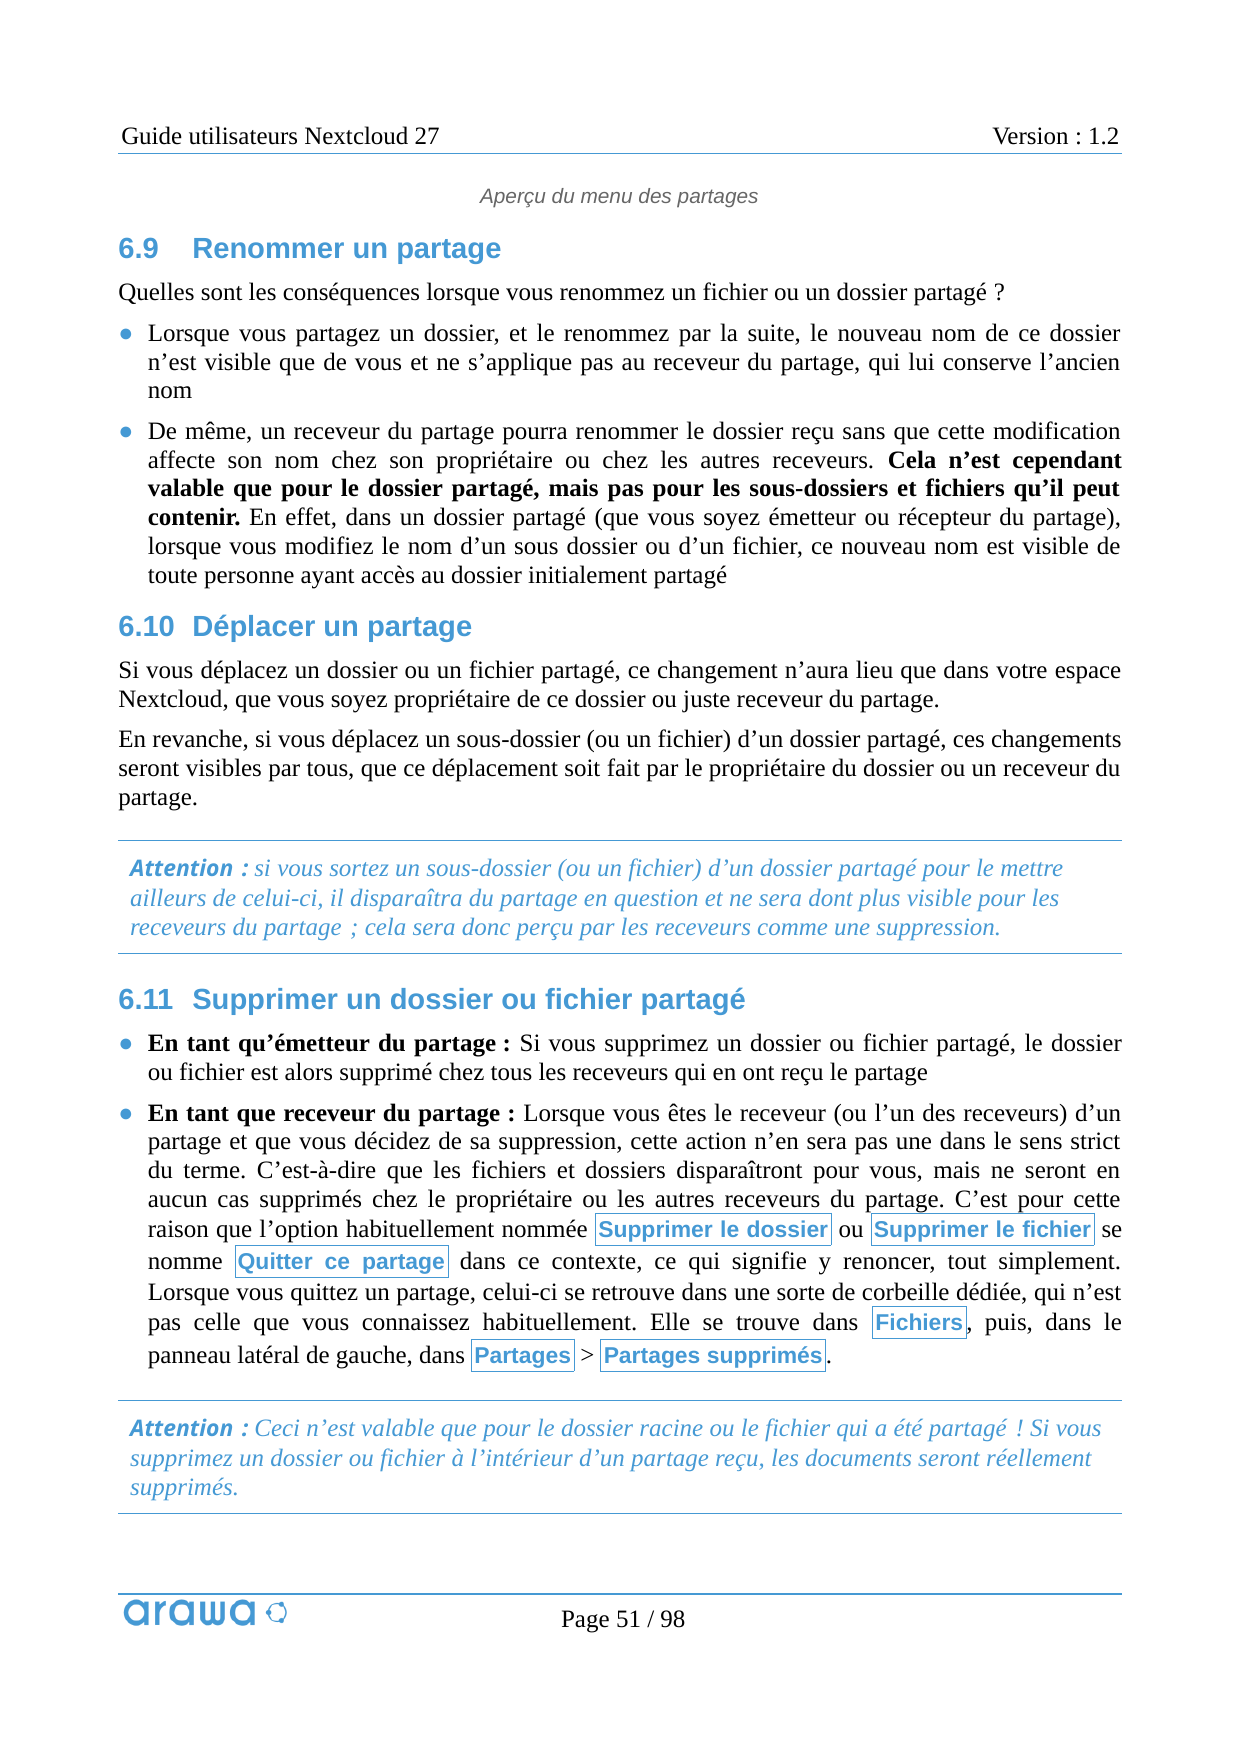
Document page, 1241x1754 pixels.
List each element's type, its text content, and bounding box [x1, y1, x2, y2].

text Attention : si vous sortez un sous-dossier (ou un fichier) d’un dossier partagé pour le mettre ailleurs de celui-ci, il disparaîtra du partage en question et ne sera dont plus visible pour les receveurs du partage ; cela sera donc perçu par les receveurs comme une suppression. [118, 841, 1122, 953]
text Aperçu du menu des partages [118, 184, 1122, 208]
list De même, un receveur du partage pourra renommer le dossier reçu sans que cette modification affecte son nom chez son propriétaire ou chez les autres receveurs. Cela n’est cependant valable que pour le dossier partagé, mais pas pour les sous-dossiers et fichiers qu’il peut contenir. En effet, dans un dossier partagé (que vous soyez émetteur ou récepteur du partage), lorsque vous modifiez le nom d’un sous dossier ou d’un fichier, ce nouveau nom est visible de toute personne ayant accès au dossier initialement partagé [118, 416, 1122, 588]
subtitle Déplacer un partage [118, 609, 1122, 643]
subtitle Renommer un partage [118, 231, 1122, 265]
list En tant que receveur du partage : Lorsque vous êtes le receveur (ou l’un des receveurs) d’un partage et que vous décidez de sa suppression, cette action n’en sera pas une dans le sens strict du terme. C’est-à-dire que les fichiers et dossiers disparaîtront pour vous, mais ne seront en aucun cas supprimés chez le propriétaire ou les autres receveurs du partage. C’est pour cette raison que l’option habituellement nommée Supprimer le dossier ou Supprimer le fichier se nomme Quitter ce partage dans ce contexte, ce qui signifie y renoncer, tout simplement. Lorsque vous quittez un partage, celui-ci se retrouve dans une sorte de corbeille dédiée, qui n’est pas celle que vous connaissez habituellement. Elle se trouve dans Fichiers, puis, dans le panneau latéral de gauche, dans Partages > Partages supprimés. [118, 1098, 1122, 1371]
text Quelles sont les conséquences lorsque vous renommez un fichier ou un dossier partagé ? [118, 277, 1122, 306]
list En tant qu’émetteur du partage : Si vous supprimez un dossier ou fichier partagé, le dossier ou fichier est alors supprimé chez tous les receveurs qui en ont reçu le partage [118, 1028, 1122, 1086]
list Lorsque vous partagez un dossier, et le renommez par la suite, le nouveau nom de ce dossier n’est visible que de vous et ne s’applique pas au receveur du partage, qui lui conserve l’ancien nom [118, 318, 1122, 404]
text En revanche, si vous déplacez un sous-dossier (ou un fichier) d’un dossier partagé, ces changements seront visibles par tous, que ce déplacement soit fait par le propriétaire du dossier ou un receveur du partage. [118, 724, 1122, 811]
text Attention : Ceci n’est valable que pour le dossier racine ou le fichier qui a été partagé ! Si vous supprimez un dossier ou fichier à l’intérieur d’un partage reçu, les documents seront réellement supprimés. [118, 1401, 1122, 1513]
text Si vous déplacez un dossier ou un fichier partagé, ce changement n’aura lieu que dans votre espace Nextcloud, que vous soyez propriétaire de ce dossier ou juste receveur du partage. [118, 655, 1122, 713]
picture [121, 1597, 290, 1628]
subtitle Supprimer un dossier ou fichier partagé [118, 982, 1122, 1016]
